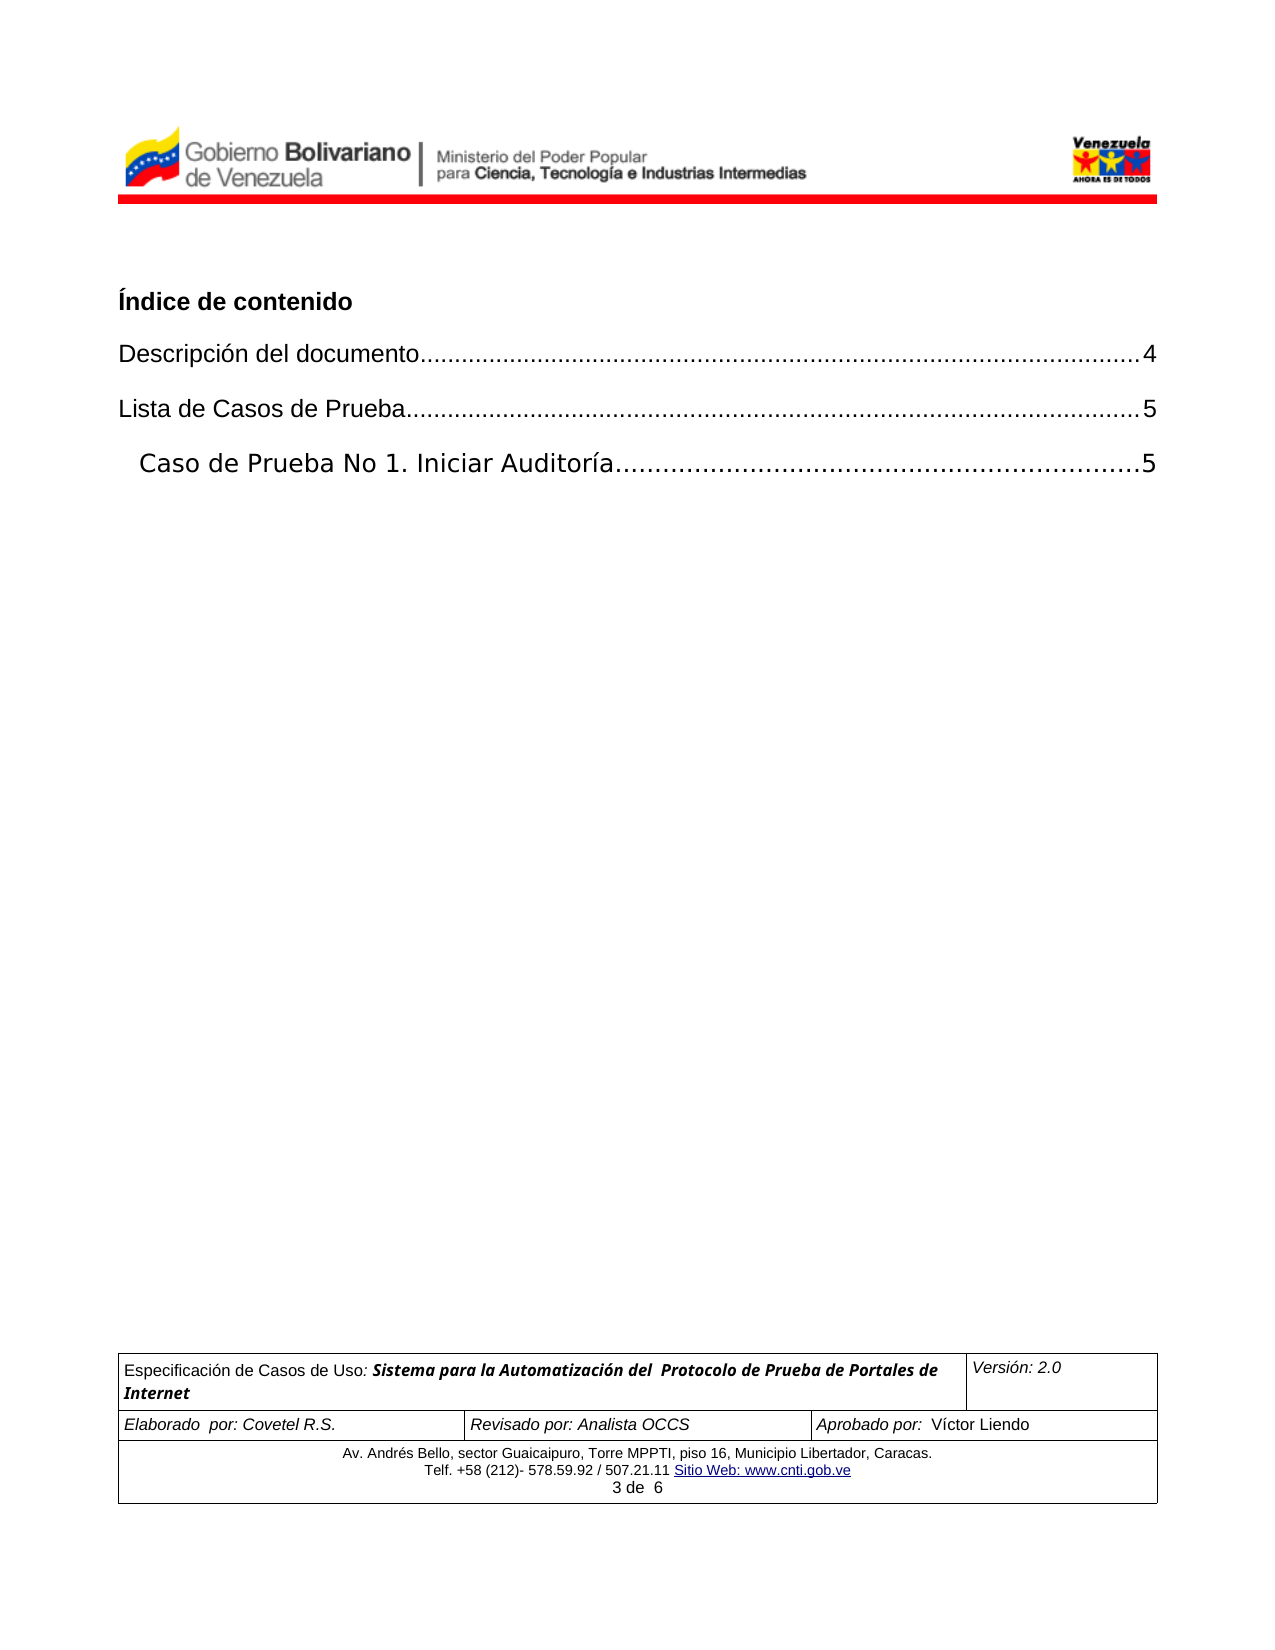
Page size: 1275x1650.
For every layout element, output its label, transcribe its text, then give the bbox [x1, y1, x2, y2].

text Lista de Casos de Prueba 5 [118, 394, 1157, 422]
text Caso de Prueba No 1. Iniciar Auditoría 5 [139, 449, 1157, 478]
subtitle Índice de contenido [118, 287, 1157, 315]
picture [118, 118, 1157, 204]
text Descripción del documento 4 [118, 340, 1157, 368]
